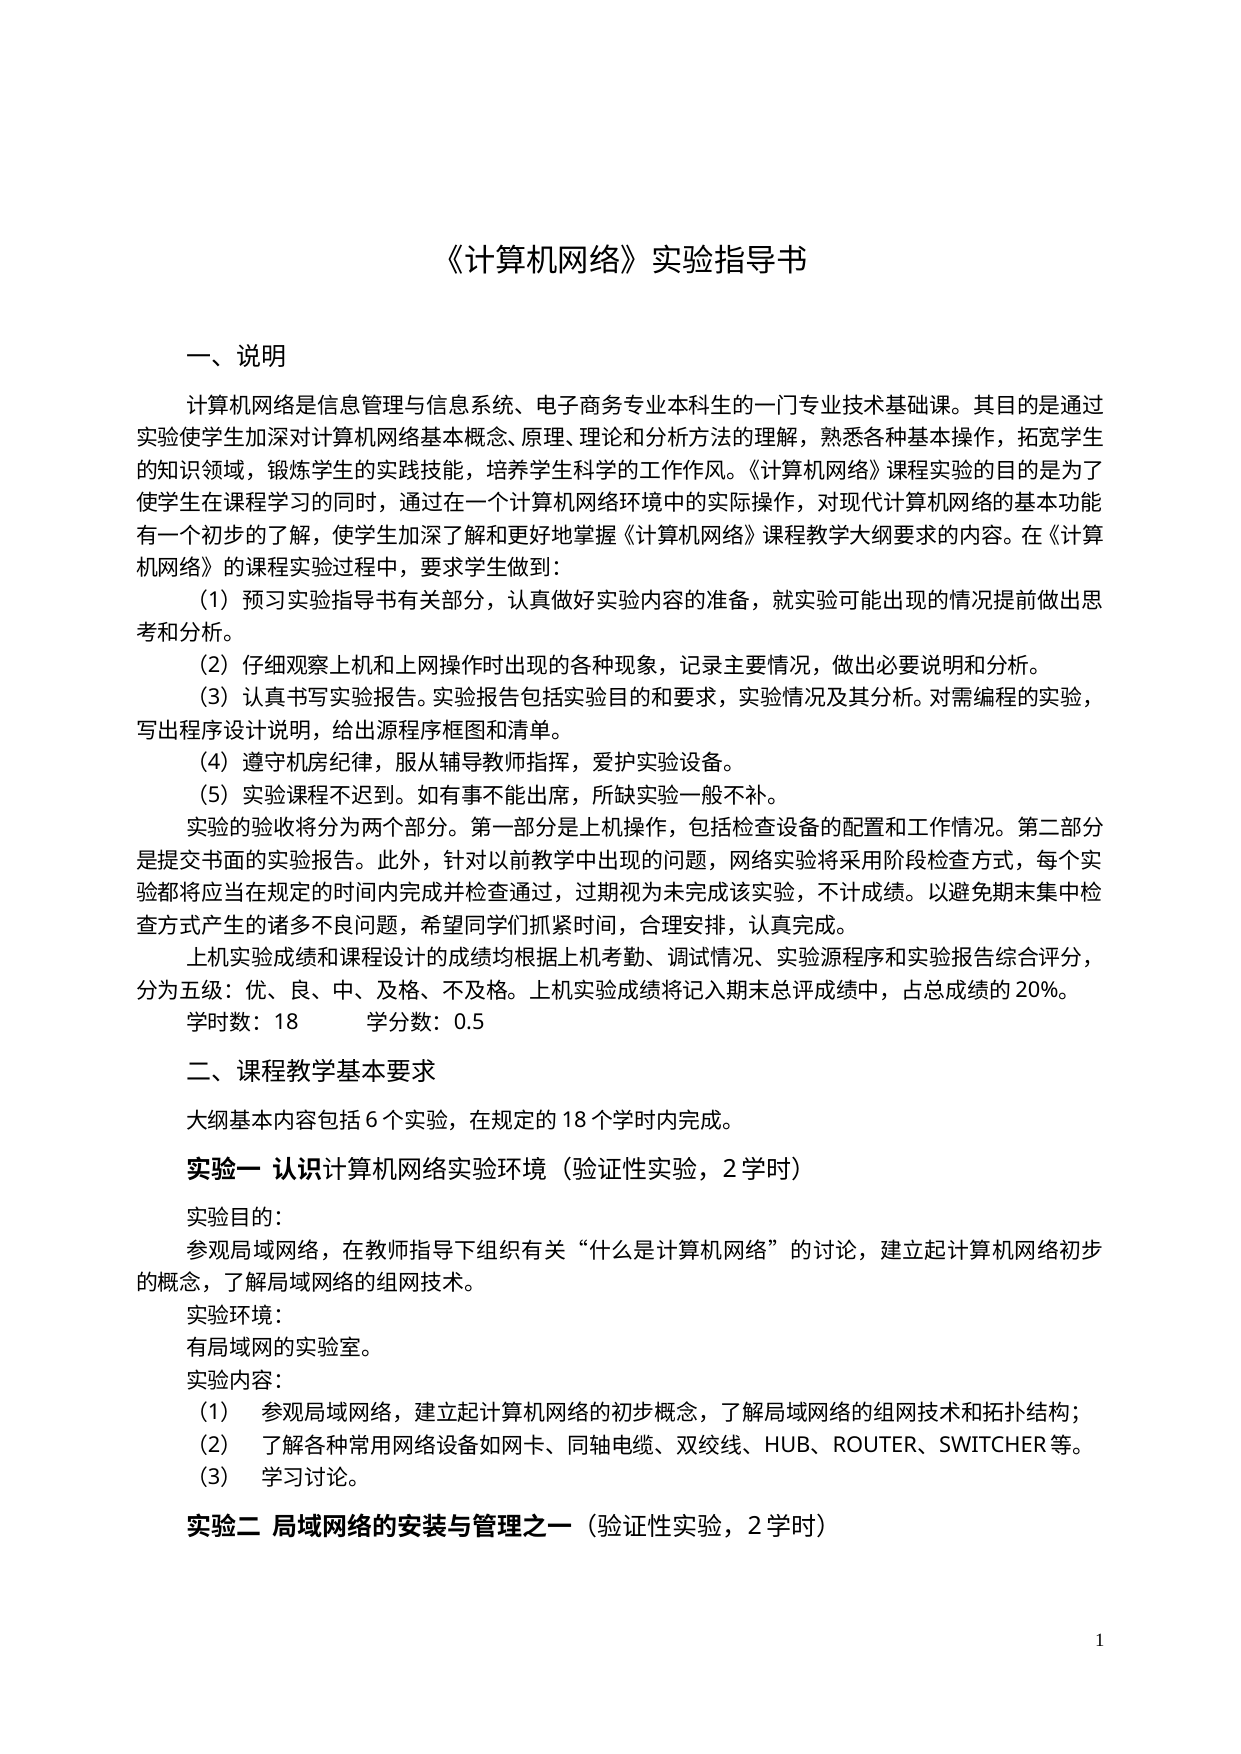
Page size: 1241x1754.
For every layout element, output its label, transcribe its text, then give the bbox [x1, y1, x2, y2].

list 了解各种常用网络设备如网卡、同轴电缆、双绞线、HUB、ROUTER、SWITCHER等。 [186, 1422, 1104, 1454]
list 学习讨论。 [186, 1454, 1104, 1487]
text （1）预习实验指导书有关部分，认真做好实验内容的准备，就实验可能出现的情况提前做出思考和分析。 [136, 577, 1104, 642]
text 实验一 认识计算机网络实验环境（验证性实验，2学时） [136, 1129, 1104, 1194]
text 学时数：18 学分数：0.5 [136, 999, 1104, 1032]
text 实验的验收将分为两个部分。第一部分是上机操作，包括检查设备的配置和工作情况。第二部分是提交书面的实验报告。此外，针对以前教学中出现的问题，网络实验将采用阶段检查方式，每个实验都将应当在规定的时间内完成并检查通过，过期视为未完成该实验，不计成绩。以避免期末集中检查方式产生的诸多不良问题，希望同学们抓紧时间，合理安排，认真完成。 [136, 804, 1104, 934]
text （2）仔细观察上机和上网操作时出现的各种现象，记录主要情况，做出必要说明和分析。 [136, 642, 1104, 674]
text 实验目的： [136, 1194, 1104, 1227]
text 大纲基本内容包括6个实验，在规定的18个学时内完成。 [136, 1097, 1104, 1129]
text 《计算机网络》实验指导书 [136, 219, 1104, 284]
text （5）实验课程不迟到。如有事不能出席，所缺实验一般不补。 [136, 772, 1104, 804]
text 实验内容： [136, 1357, 1104, 1389]
list 参观局域网络，建立起计算机网络的初步概念，了解局域网络的组网技术和拓扑结构； [186, 1389, 1104, 1422]
text 计算机网络是信息管理与信息系统、电子商务专业本科生的一门专业技术基础课。其目的是通过实验使学生加深对计算机网络基本概念、原理、理论和分析方法的理解，熟悉各种基本操作，拓宽学生的知识领域，锻炼学生的实践技能，培养学生科学的工作作风。《计算机网络》课程实验的目的是为了使学生在课程学习的同时，通过在一个计算机网络环境中的实际操作，对现代计算机网络的基本功能有一个初步的了解，使学生加深了解和更好地掌握《计算机网络》课程教学大纲要求的内容。在《计算机网络》的课程实验过程中，要求学生做到： [136, 382, 1104, 577]
text 有局域网的实验室。 [136, 1324, 1104, 1357]
text （4）遵守机房纪律，服从辅导教师指挥，爱护实验设备。 [136, 739, 1104, 772]
text （3）认真书写实验报告。实验报告包括实验目的和要求，实验情况及其分析。对需编程的实验，写出程序设计说明，给出源程序框图和清单。 [136, 674, 1104, 739]
text 实验二 局域网络的安装与管理之一（验证性实验，2学时） [136, 1487, 1104, 1552]
text 二、课程教学基本要求 [136, 1032, 1104, 1097]
text 上机实验成绩和课程设计的成绩均根据上机考勤、调试情况、实验源程序和实验报告综合评分，分为五级：优、良、中、及格、不及格。上机实验成绩将记入期末总评成绩中，占总成绩的20%。 [136, 934, 1104, 999]
text 参观局域网络，在教师指导下组织有关“什么是计算机网络”的讨论，建立起计算机网络初步的概念，了解局域网络的组网技术。 [136, 1227, 1104, 1292]
text 一、说明 [186, 317, 1104, 382]
text 实验环境： [136, 1292, 1104, 1324]
